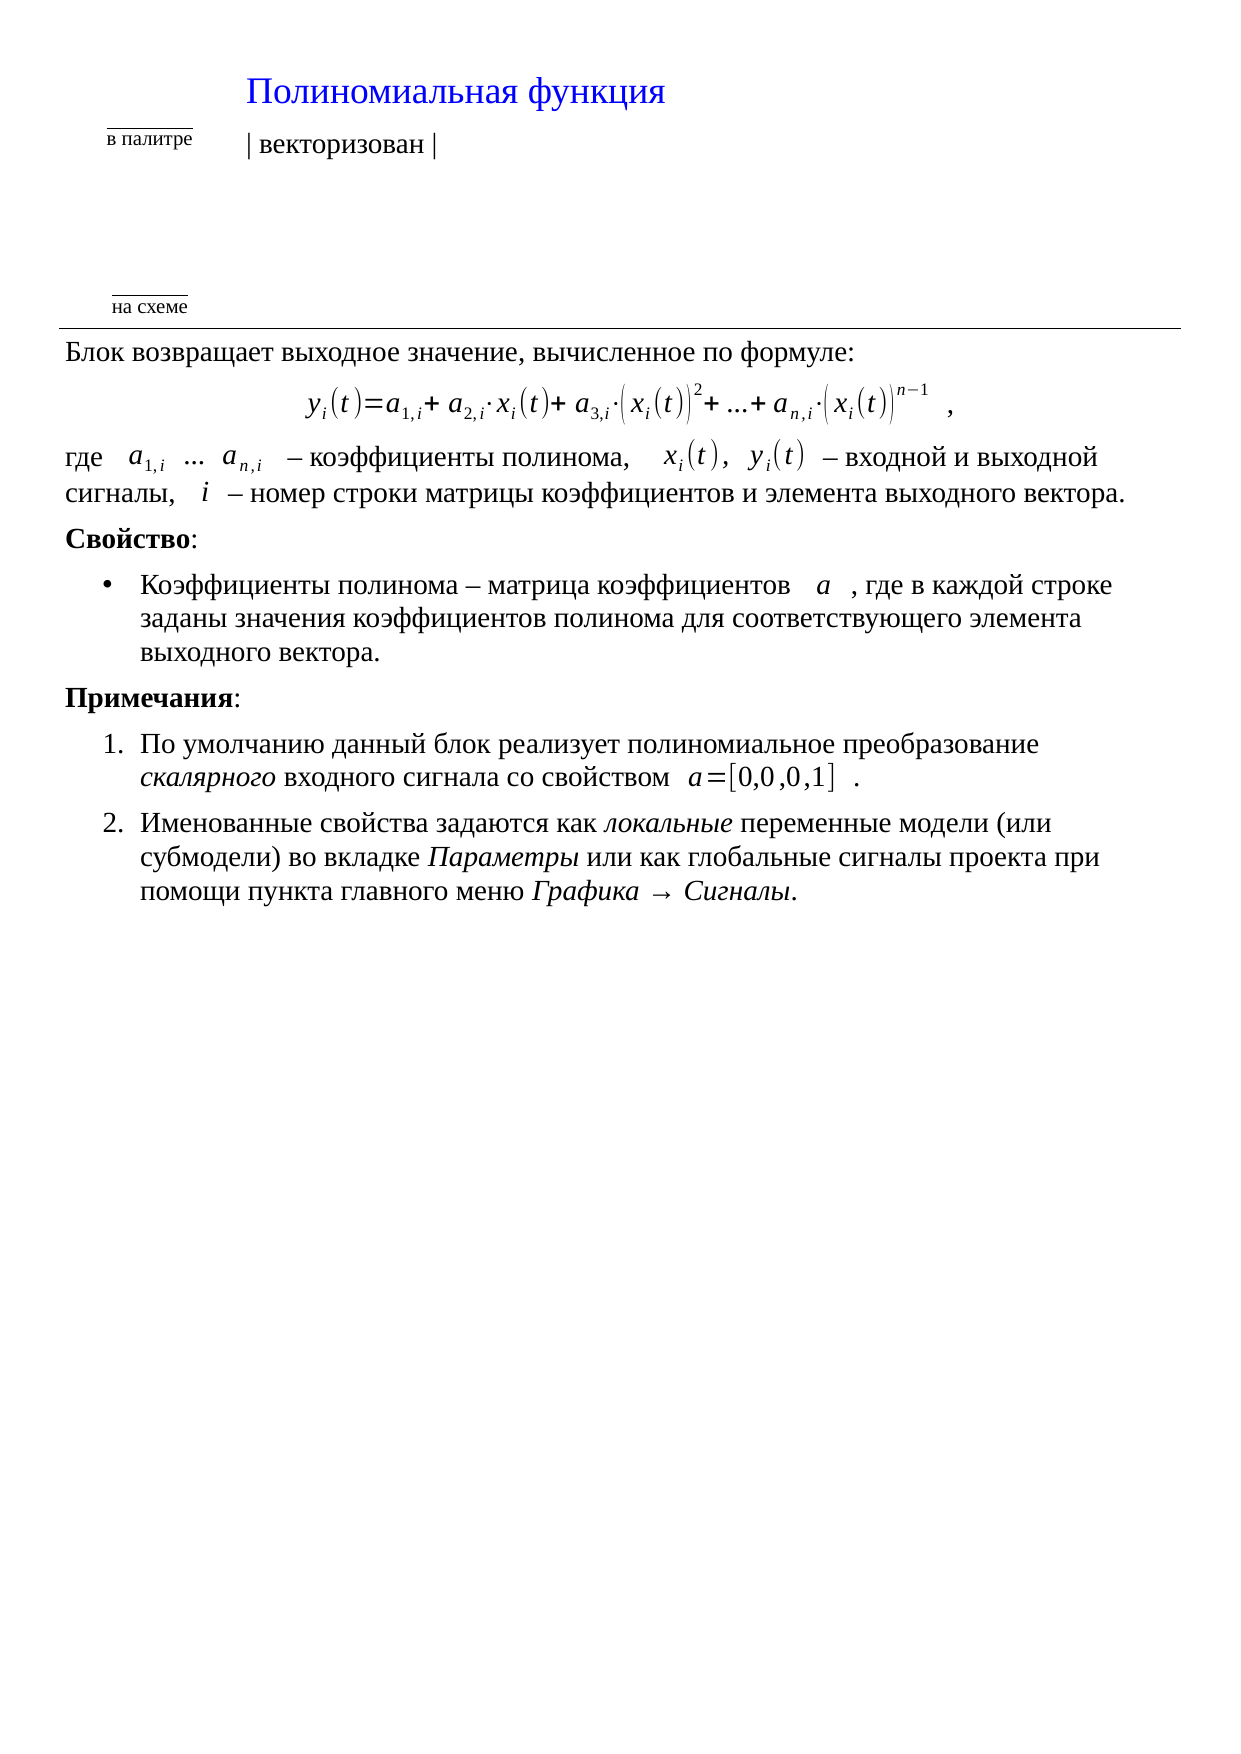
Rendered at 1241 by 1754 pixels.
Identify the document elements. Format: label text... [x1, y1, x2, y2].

table_cell Блок возвращает выходное значение, вычисленное по формуле: , где – коэффициенты полинома, – входной и выходной сигналы, – номер строки матрицы коэффициентов и элемента выходного вектора. Свойство: Коэффициенты полинома – матрица коэффициентов , где в каждой строке заданы значения коэффициентов полинома для соответствующего элемента выходного вектора. Примечания: По умолчанию данный блок реализует полиномиальное преобразование скалярного входного сигнала со свойством. Именованные свойства задаются как локальные переменные модели (или субмодели) во вкладке Параметры или как глобальные сигналы проекта при помощи пункта главного меню Графика → Сигналы. [59, 329, 1181, 924]
table_header [59, 59, 240, 121]
table_cell [240, 288, 1181, 328]
table_cell на схеме [59, 288, 240, 328]
table_cell [240, 178, 1181, 288]
table_header Полиномиальная функция [240, 59, 1181, 121]
table_cell [59, 178, 240, 288]
table_cell | векторизован | [240, 121, 1181, 178]
table_cell в палитре [59, 121, 240, 178]
